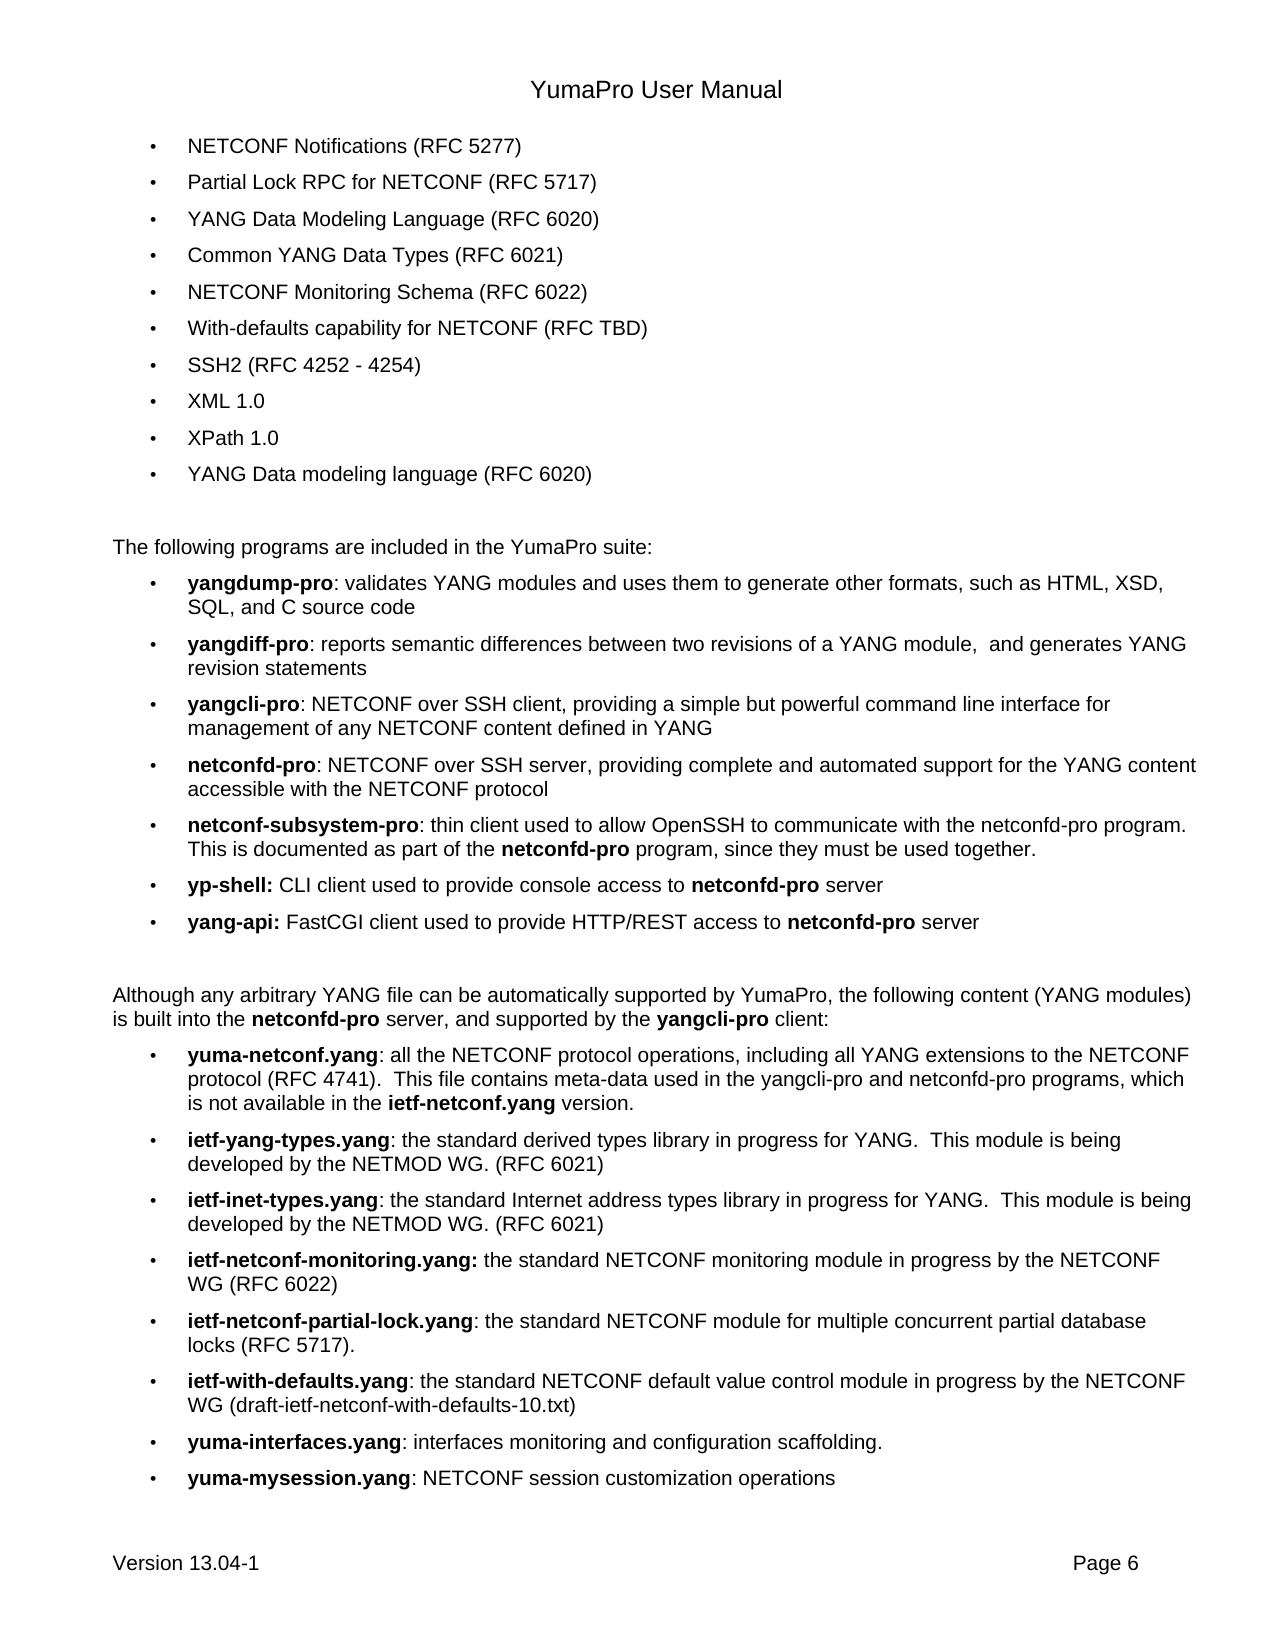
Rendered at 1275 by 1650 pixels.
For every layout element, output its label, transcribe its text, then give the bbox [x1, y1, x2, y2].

list NETCONF Notifications (RFC 5277) [150, 134, 1200, 158]
list yangdiff-pro: reports semantic differences between two revisions of a YANG module, and generates YANG revision statements [150, 632, 1200, 679]
list Common YANG Data Types (RFC 6021) [150, 243, 1200, 267]
list netconf-subsystem-pro: thin client used to allow OpenSSH to communicate with the netconfd-pro program. This is documented as part of the netconfd-pro program, since they must be used together. [150, 813, 1200, 861]
list yang-api: FastCGI client used to provide HTTP/REST access to netconfd-pro server [150, 910, 1200, 934]
list XML 1.0 [150, 389, 1200, 413]
list yp-shell: CLI client used to provide console access to netconfd-pro server [150, 873, 1200, 897]
list Partial Lock RPC for NETCONF (RFC 5717) [150, 170, 1200, 194]
list With-defaults capability for NETCONF (RFC TBD) [150, 316, 1200, 340]
text Although any arbitrary YANG file can be automatically supported by YumaPro, the following content (YANG modules) is built into the netconfd-pro server, and supported by the yangcli-pro client: [112, 983, 1200, 1031]
list ietf-with-defaults.yang: the standard NETCONF default value control module in progress by the NETCONF WG (draft-ietf-netconf-with-defaults-10.txt) [150, 1369, 1200, 1417]
list XPath 1.0 [150, 425, 1200, 449]
list yangcli-pro: NETCONF over SSH client, providing a simple but powerful command line interface for management of any NETCONF content defined in YANG [150, 692, 1200, 740]
list NETCONF Monitoring Schema (RFC 6022) [150, 279, 1200, 303]
list SSH2 (RFC 4252 - 4254) [150, 352, 1200, 376]
list ietf-netconf-partial-lock.yang: the standard NETCONF module for multiple concurrent partial database locks (RFC 5717). [150, 1309, 1200, 1357]
text The following programs are included in the YumaPro suite: [112, 535, 1200, 559]
list yangdump-pro: validates YANG modules and uses them to generate other formats, such as HTML, XSD, SQL, and C source code [150, 571, 1200, 619]
list YANG Data Modeling Language (RFC 6020) [150, 207, 1200, 231]
list yuma-netconf.yang: all the NETCONF protocol operations, including all YANG extensions to the NETCONF protocol (RFC 4741). This file contains meta-data used in the yangcli-pro and netconfd-pro programs, which is not available in the ietf-netconf.yang version. [150, 1043, 1200, 1115]
list ietf-netconf-monitoring.yang: the standard NETCONF monitoring module in progress by the NETCONF WG (RFC 6022) [150, 1248, 1200, 1296]
list yuma-interfaces.yang: interfaces monitoring and configuration scaffolding. [150, 1429, 1200, 1453]
list YANG Data modeling language (RFC 6020) [150, 462, 1200, 486]
list netconfd-pro: NETCONF over SSH server, providing complete and automated support for the YANG content accessible with the NETCONF protocol [150, 752, 1200, 800]
list ietf-inet-types.yang: the standard Internet address types library in progress for YANG. This module is being developed by the NETMOD WG. (RFC 6021) [150, 1188, 1200, 1236]
list ietf-yang-types.yang: the standard derived types library in progress for YANG. This module is being developed by the NETMOD WG. (RFC 6021) [150, 1127, 1200, 1175]
list yuma-mysession.yang: NETCONF session customization operations [150, 1466, 1200, 1490]
